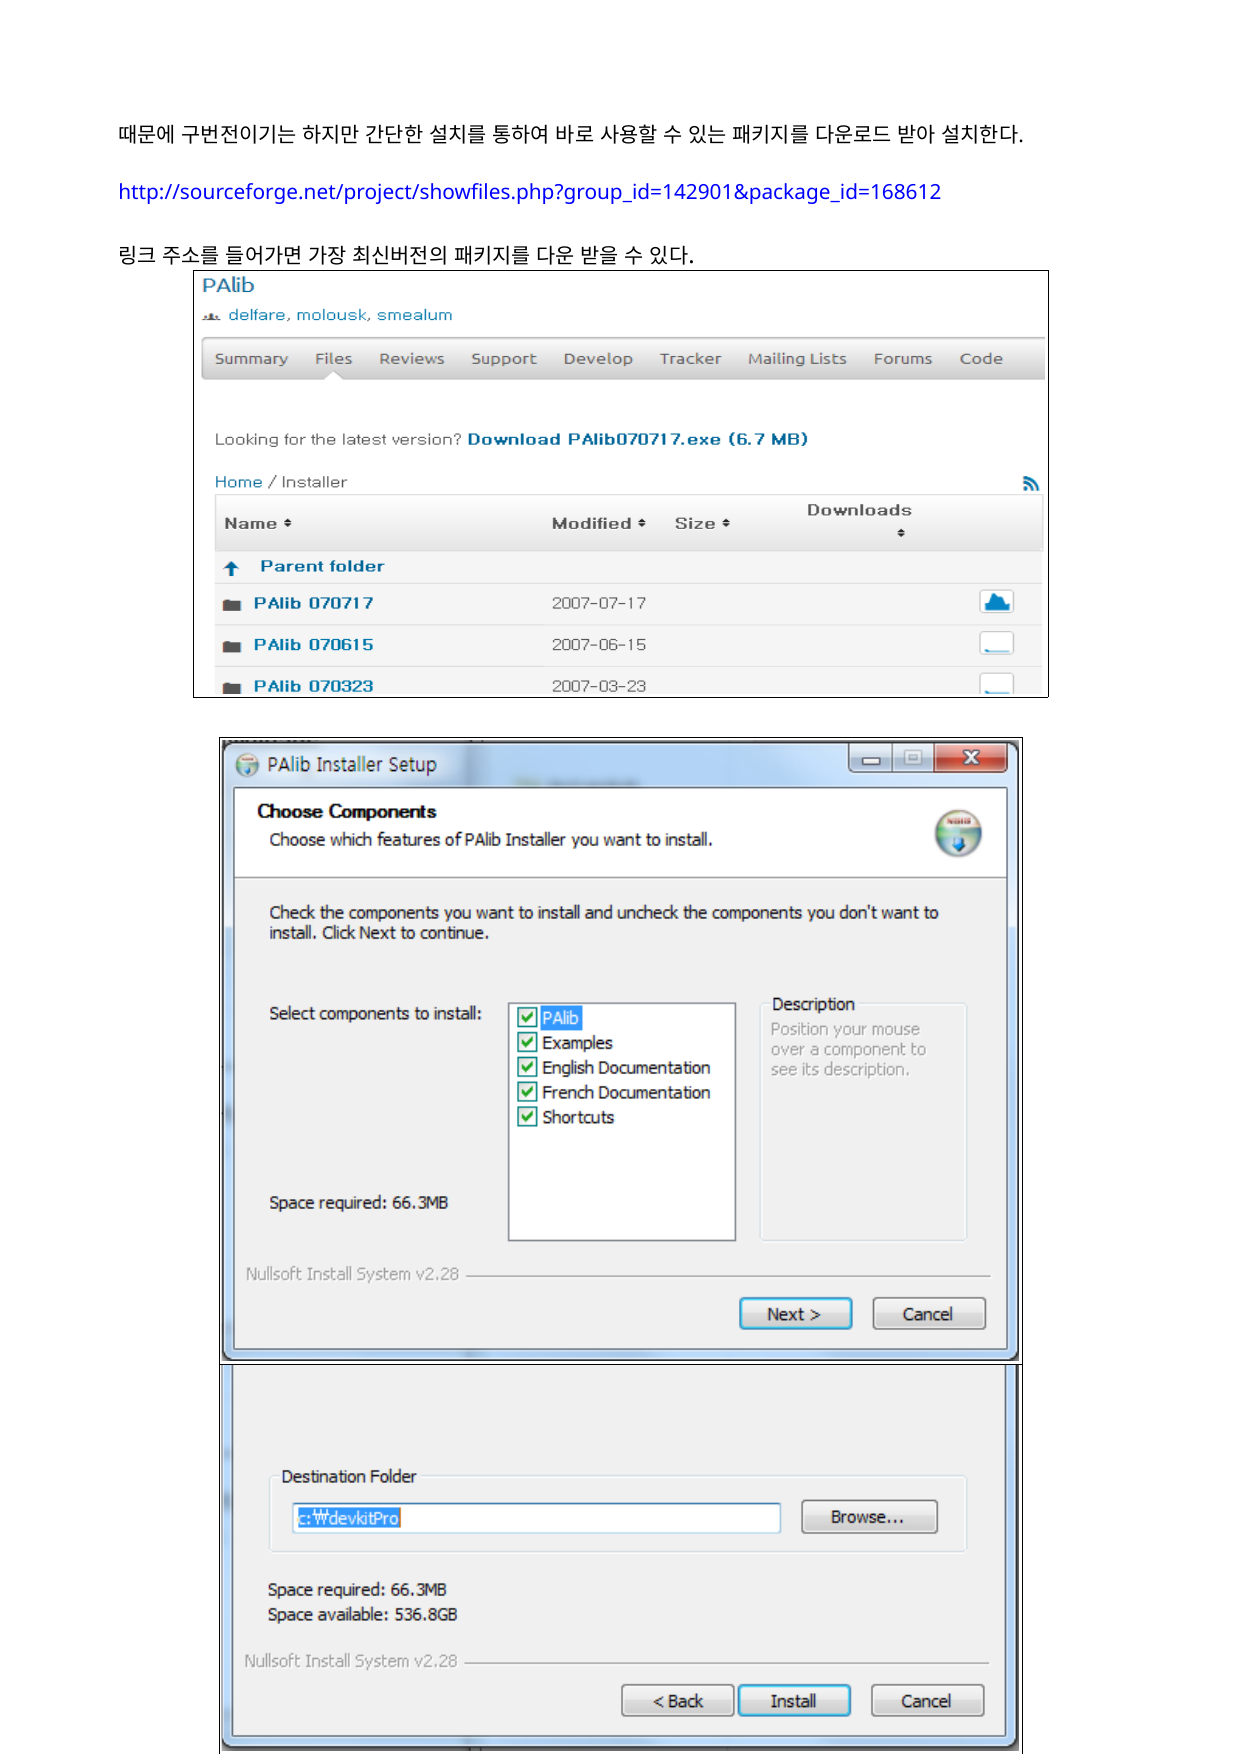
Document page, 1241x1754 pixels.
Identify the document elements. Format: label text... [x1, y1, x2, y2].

text http://sourceforge.net/project/showfiles.php?group_id=142901&package_id=168612 [118, 177, 1122, 205]
text 링크 주소를 들어가면 가장 최신버전의 패키지를 다운 받을 수 있다. [118, 238, 1122, 270]
picture [221, 740, 1019, 1361]
picture [195, 273, 1045, 694]
picture [221, 1365, 1019, 1751]
text 때문에 구번전이기는 하지만 간단한 설치를 통하여 바로 사용할 수 있는 패키지를 다운로드 받아 설치한다. [118, 118, 1122, 148]
